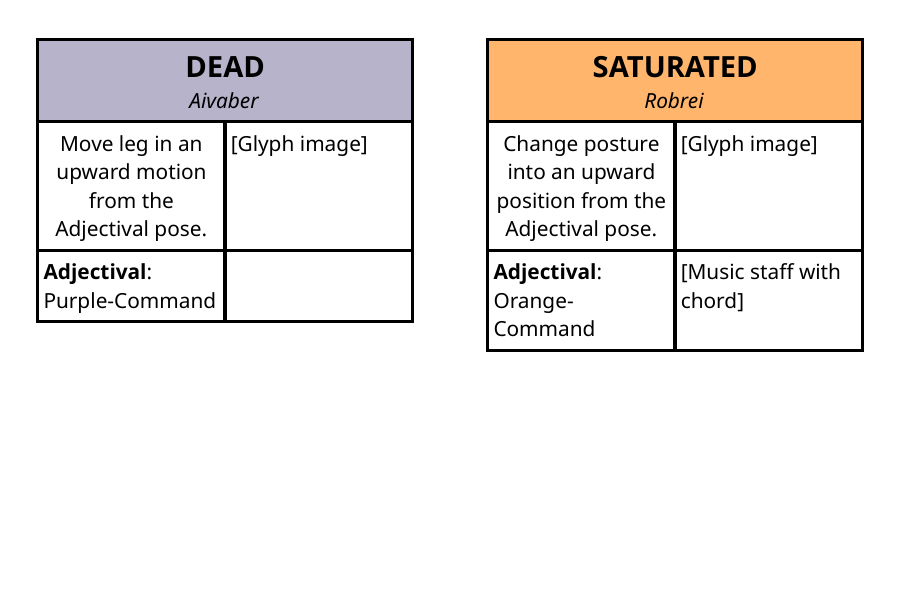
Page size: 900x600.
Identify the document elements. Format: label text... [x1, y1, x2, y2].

table_cell Change posture into an upward position from the Adjectival pose. [489, 123, 673, 248]
table_cell [Glyph image] [677, 123, 861, 248]
table_cell [Music staff with chord] [677, 252, 861, 348]
table_cell Adjectival: Purple-Command [39, 252, 223, 320]
table_cell [Glyph image] [227, 123, 411, 248]
table_cell Move leg in an upward motion from the Adjectival pose. [39, 123, 223, 248]
table_cell Adjectival: Orange-Command [489, 252, 673, 348]
table_header SATURATED Robrei [489, 41, 861, 120]
table_cell [227, 252, 411, 320]
table_header DEAD Aivaber [39, 41, 411, 120]
